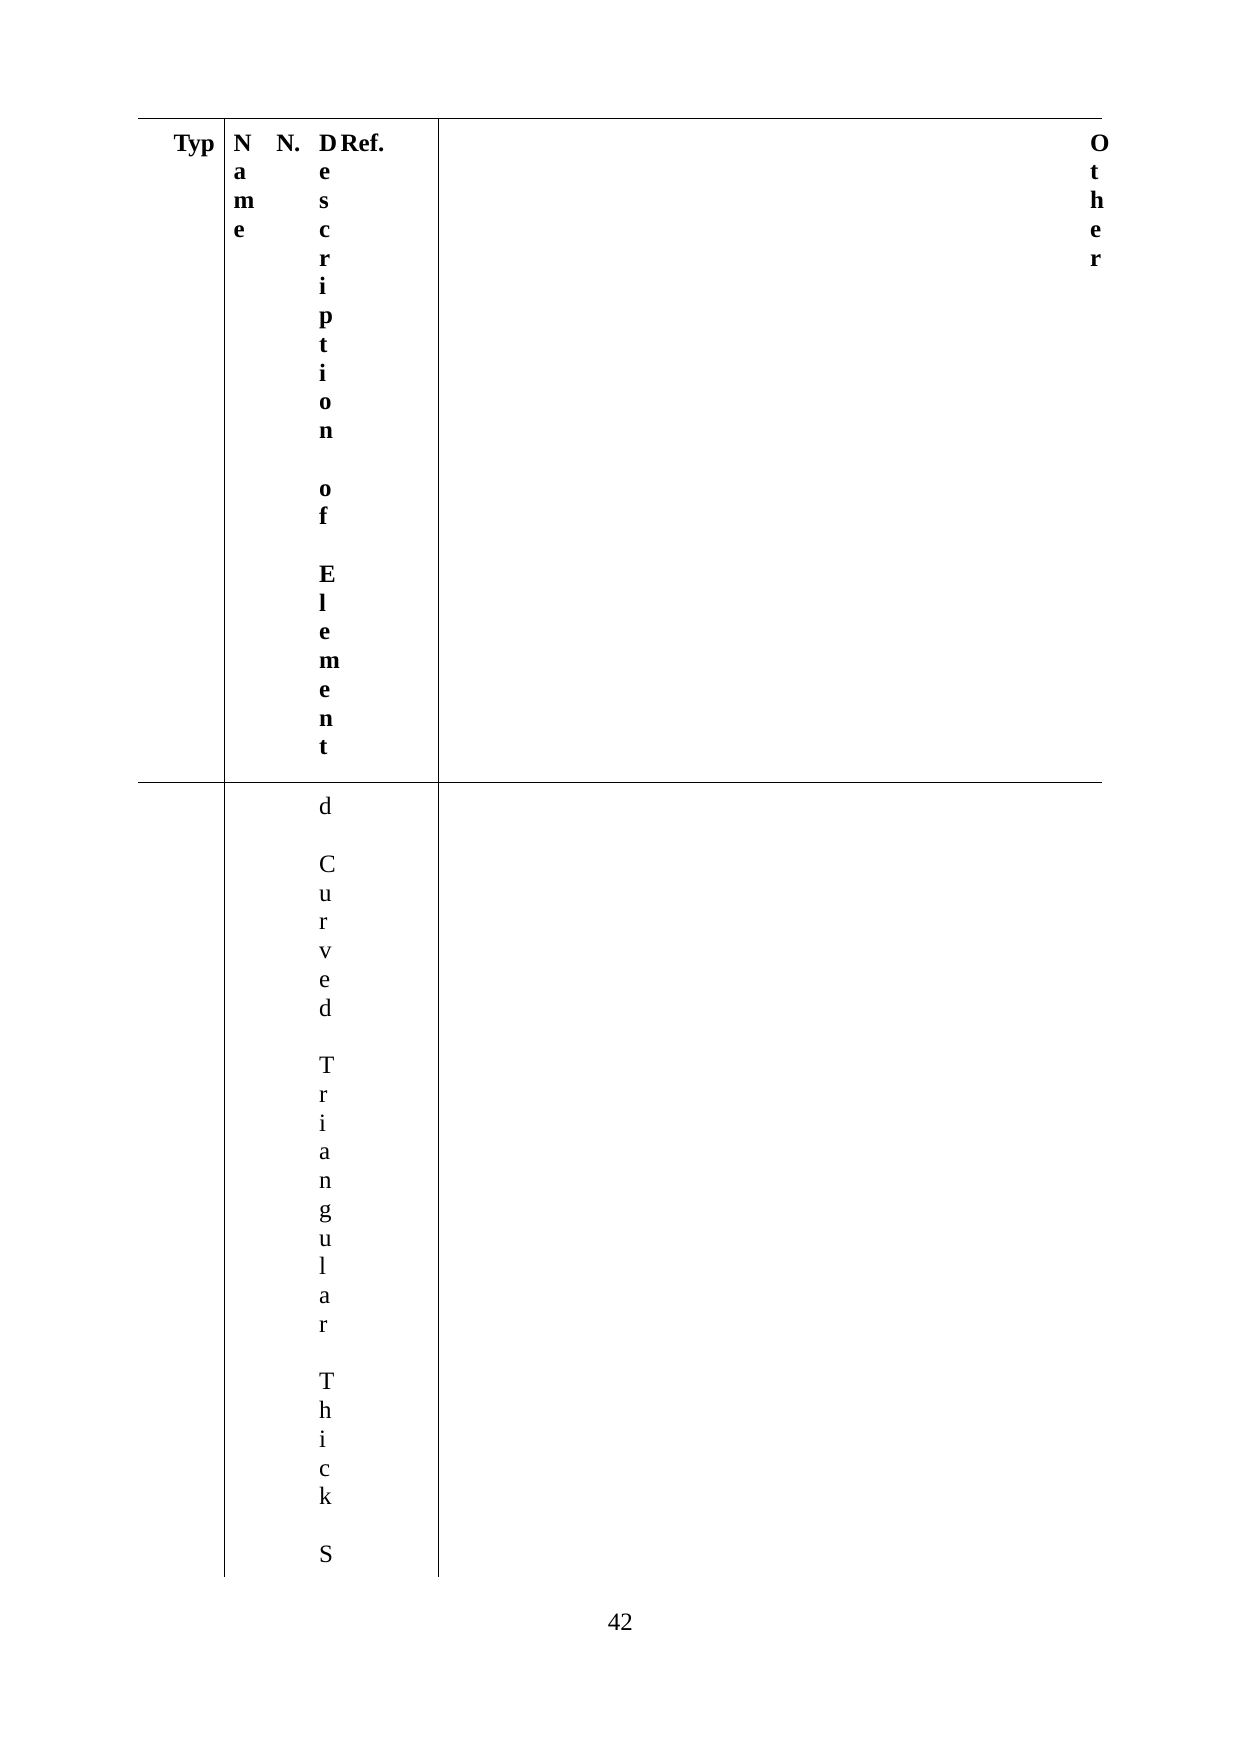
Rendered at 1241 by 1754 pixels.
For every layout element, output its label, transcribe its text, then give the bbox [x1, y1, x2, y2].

table_header N. [245, 119, 309, 782]
table_cell 6 [245, 783, 309, 1577]
table_cell [952, 783, 1081, 1577]
table_cell [824, 783, 952, 1577]
table_header [439, 119, 567, 782]
table_header Ref. [331, 119, 438, 782]
table_header [695, 119, 823, 782]
table_header Typ [138, 119, 224, 782]
table_cell Subparam. Layered Curved Triangular Thick Shell [310, 783, 331, 1577]
table_cell 212 [331, 783, 438, 1577]
table_cell [1081, 783, 1102, 1577]
table_cell [695, 783, 823, 1577]
table_cell [439, 783, 567, 1577]
table_cell [138, 783, 224, 1577]
table_header Name [225, 119, 245, 782]
table_header [567, 119, 695, 782]
table_cell [567, 783, 695, 1577]
table_cell LCTS [225, 783, 245, 1577]
table_header Other [1081, 119, 1102, 782]
table_header [952, 119, 1081, 782]
table_header [824, 119, 952, 782]
table_header Description of Element [310, 119, 331, 782]
